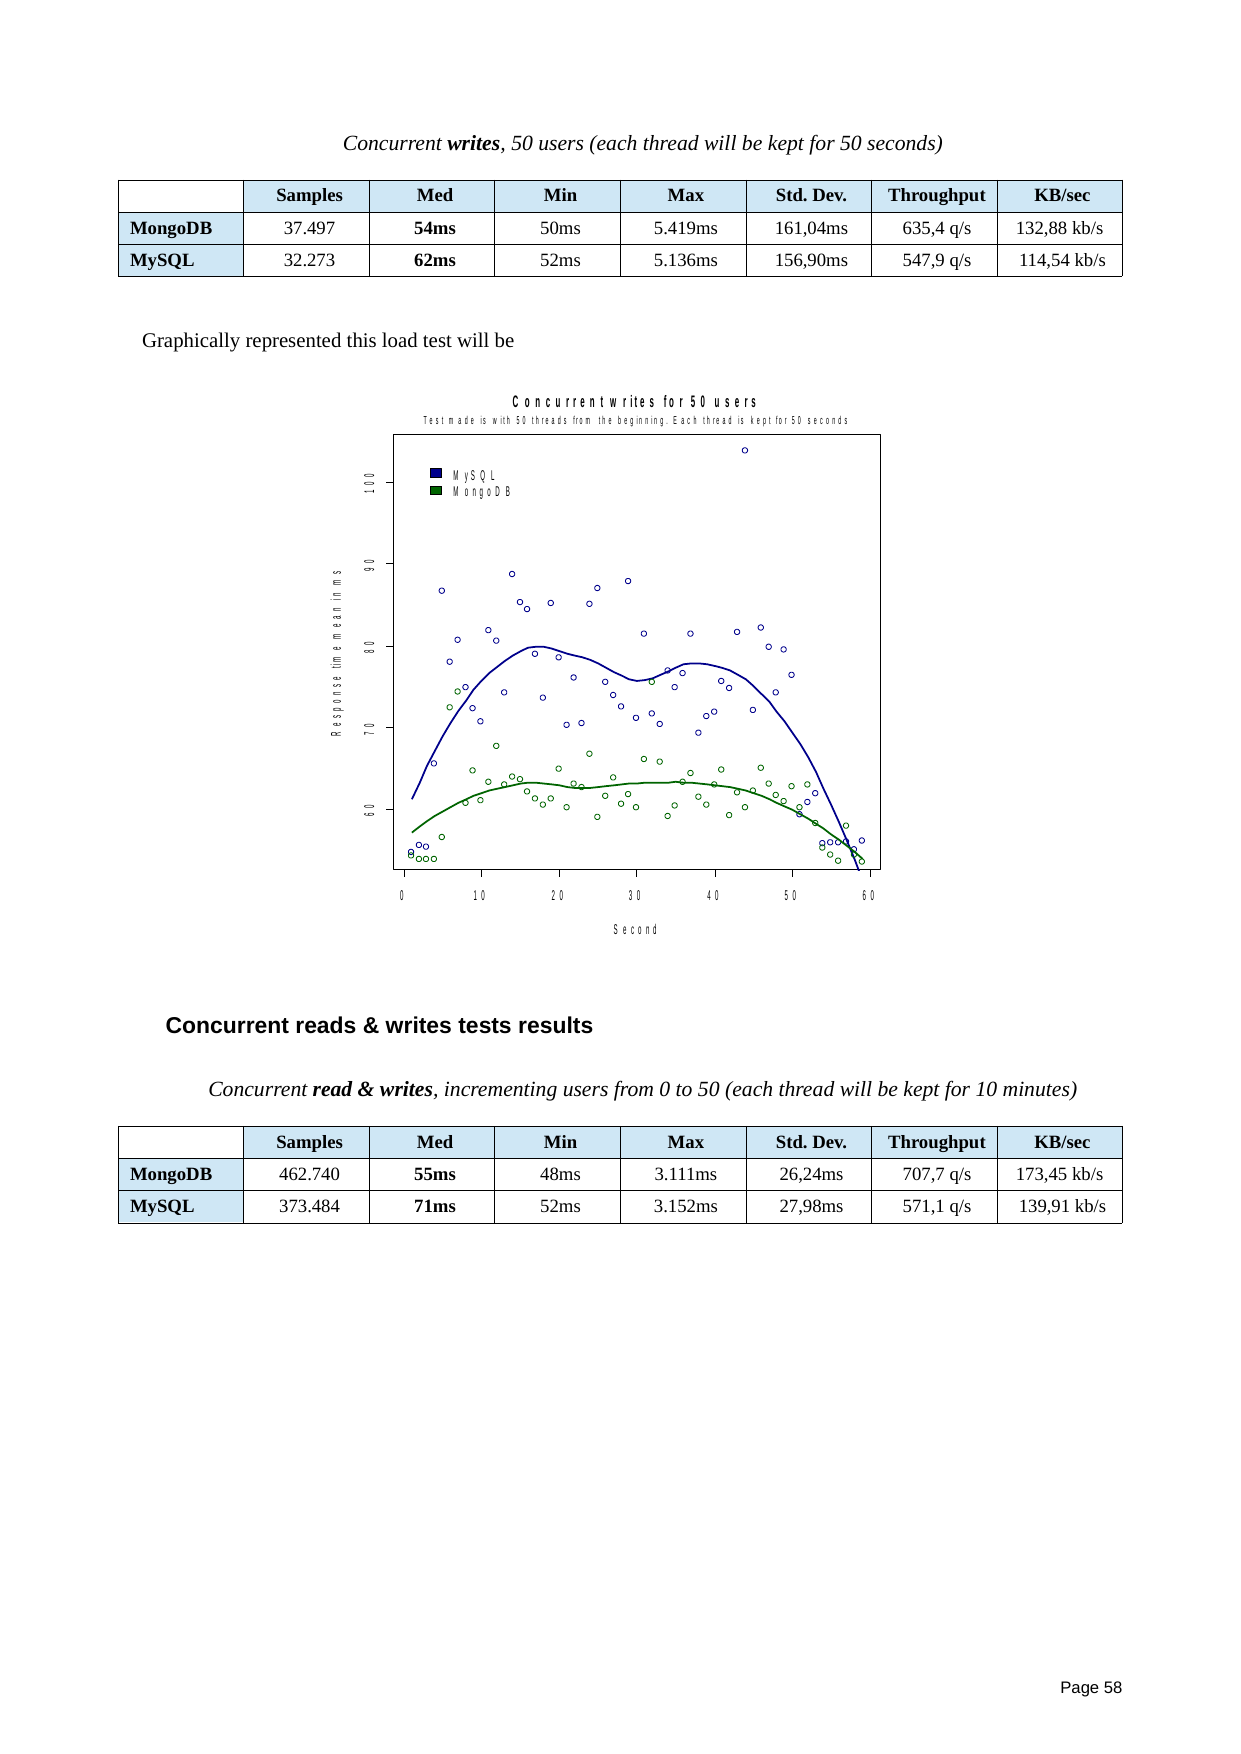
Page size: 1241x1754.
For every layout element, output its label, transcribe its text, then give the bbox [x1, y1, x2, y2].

table_cell 132,88 kb/s [998, 213, 1122, 244]
table_cell 3.152ms [621, 1191, 746, 1222]
table_cell 52ms [495, 1191, 620, 1222]
table_header Samples [244, 181, 369, 212]
table_cell 32.273 [244, 245, 369, 276]
table_cell 37.497 [244, 213, 369, 244]
table_cell 52ms [495, 245, 620, 276]
table_header Min [495, 1127, 620, 1158]
table_cell 571,1 q/s [872, 1191, 997, 1222]
table_cell MySQL [119, 1191, 243, 1222]
table_header KB/sec [998, 181, 1122, 212]
table_cell 5.419ms [621, 213, 746, 244]
table_header Std. Dev. [747, 1127, 871, 1158]
table_cell 50ms [495, 213, 620, 244]
table_header Max [621, 1127, 746, 1158]
table_cell 26,24ms [747, 1159, 871, 1190]
table_header Throughput [872, 1127, 997, 1158]
table_header Med [370, 181, 494, 212]
table_cell 462.740 [244, 1159, 369, 1190]
table_header Max [621, 181, 746, 212]
table_cell 139,91 kb/s [998, 1191, 1122, 1222]
table_cell 54ms [370, 213, 494, 244]
table_header Std. Dev. [747, 181, 871, 212]
table_cell MongoDB [119, 213, 243, 244]
table_cell 547,9 q/s [872, 245, 997, 276]
table_cell 48ms [495, 1159, 620, 1190]
table_header KB/sec [998, 1127, 1122, 1158]
table_header Min [495, 181, 620, 212]
table_cell 3.111ms [621, 1159, 746, 1190]
table_cell 161,04ms [747, 213, 871, 244]
table_cell 62ms [370, 245, 494, 276]
table_cell 5.136ms [621, 245, 746, 276]
table_cell 373.484 [244, 1191, 369, 1222]
table_header [119, 181, 243, 212]
subtitle Concurrent read & writes, incrementing users from 0 to 50 (each thread will be kept for 10 minutes) [165, 1076, 1122, 1101]
subtitle Concurrent writes, 50 users (each thread will be kept for 50 seconds) [165, 130, 1122, 155]
subtitle Concurrent reads & writes tests results [165, 1012, 1122, 1039]
table_cell 156,90ms [747, 245, 871, 276]
table_header Throughput [872, 181, 997, 212]
table_cell 707,7 q/s [872, 1159, 997, 1190]
table_cell MongoDB [119, 1159, 243, 1190]
table_cell 635,4 q/s [872, 213, 997, 244]
table_cell 114,54 kb/s [998, 245, 1122, 276]
table_cell 27,98ms [747, 1191, 871, 1222]
table_header Samples [244, 1127, 369, 1158]
text Graphically represented this load test will be [118, 321, 1122, 354]
table_cell 55ms [370, 1159, 494, 1190]
table_header Med [370, 1127, 494, 1158]
table_cell MySQL [119, 245, 243, 276]
table_cell 173,45 kb/s [998, 1159, 1122, 1190]
table_header [119, 1127, 243, 1158]
table_cell 71ms [370, 1191, 494, 1222]
